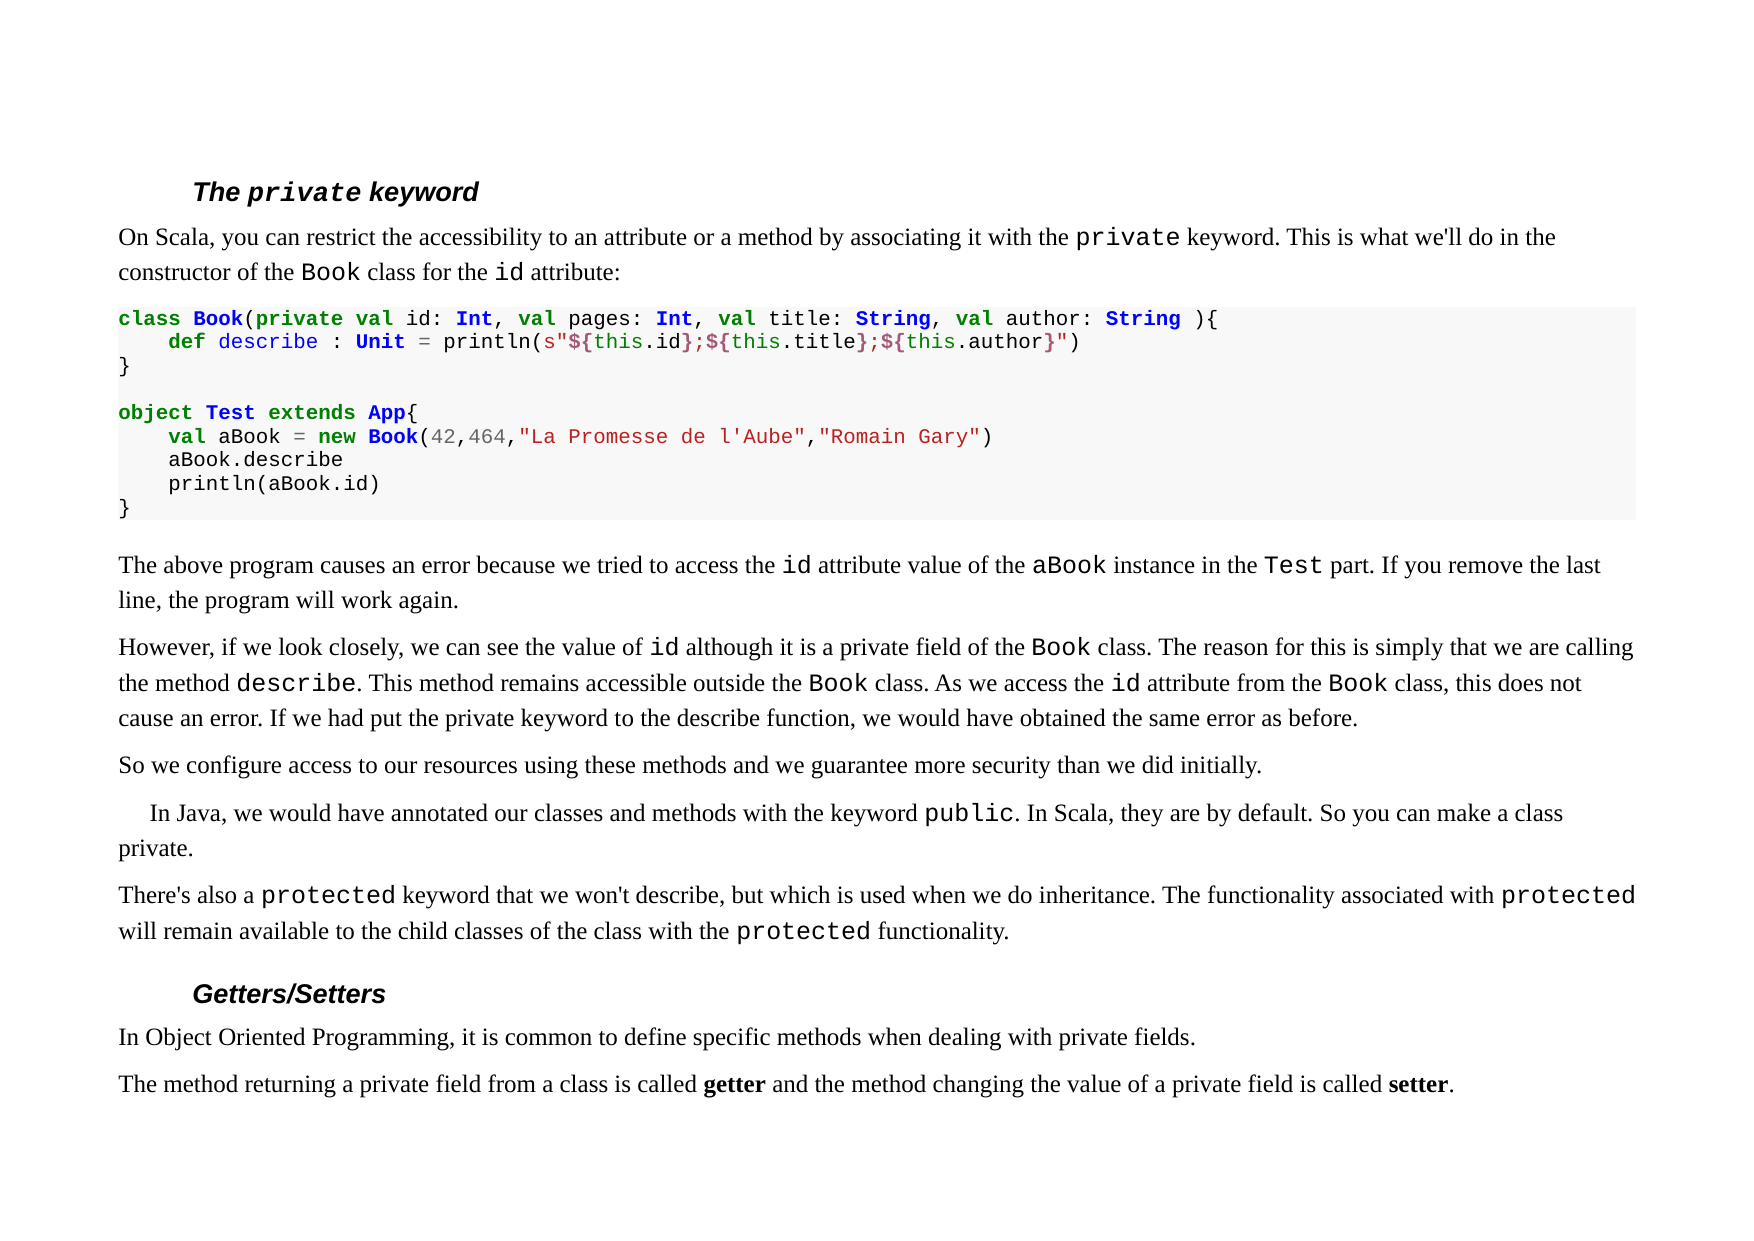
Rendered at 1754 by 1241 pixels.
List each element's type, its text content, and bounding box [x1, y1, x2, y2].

subtitle The private keyword [118, 176, 1636, 210]
text aBook.describe [118, 449, 1636, 473]
text val aBook = new Book(42,464,"La Promesse de l'Aube","Romain Gary") [118, 426, 1636, 449]
text So we configure access to our resources using these methods and we guarantee more security than we did initially. [118, 750, 1636, 779]
text On Scala, you can restrict the accessibility to an attribute or a method by associating it with the private keyword. This is what we'll do in the constructor of the Book class for the id attribute: [118, 222, 1636, 288]
text In Java, we would have annotated our classes and methods with the keyword public. In Scala, they are by default. So you can make a class private. [118, 798, 1636, 862]
text There's also a protected keyword that we won't describe, but which is used when we do inheritance. The functionality associated with protected will remain available to the child classes of the class with the protected functionality. [118, 881, 1636, 947]
text println(aBook.id) [118, 473, 1636, 497]
text The method returning a private field from a class is called getter and the method changing the value of a private field is called setter. [118, 1069, 1636, 1098]
text def describe : Unit = println(s"${this.id};${this.title};${this.author}") [118, 331, 1636, 355]
subtitle Getters/Setters [118, 978, 1636, 1009]
text In Object Oriented Programming, it is common to define specific methods when dealing with private fields. [118, 1022, 1636, 1051]
text } [118, 355, 1636, 378]
text The above program causes an error because we tried to access the id attribute value of the aBook instance in the Test part. If you remove the last line, the program will work again. [118, 550, 1636, 614]
text However, if we look closely, we can see the value of id although it is a private field of the Book class. The reason for this is simply that we are calling the method describe. This method remains accessible outside the Book class. As we access the id attribute from the Book class, this does not cause an error. If we had put the private keyword to the describe function, we would have obtained the same error as before. [118, 632, 1636, 731]
text } [118, 497, 1636, 520]
text object Test extends App{ [118, 402, 1636, 426]
text class Book(private val id: Int, val pages: Int, val title: String, val author: String ){ [118, 307, 1636, 331]
